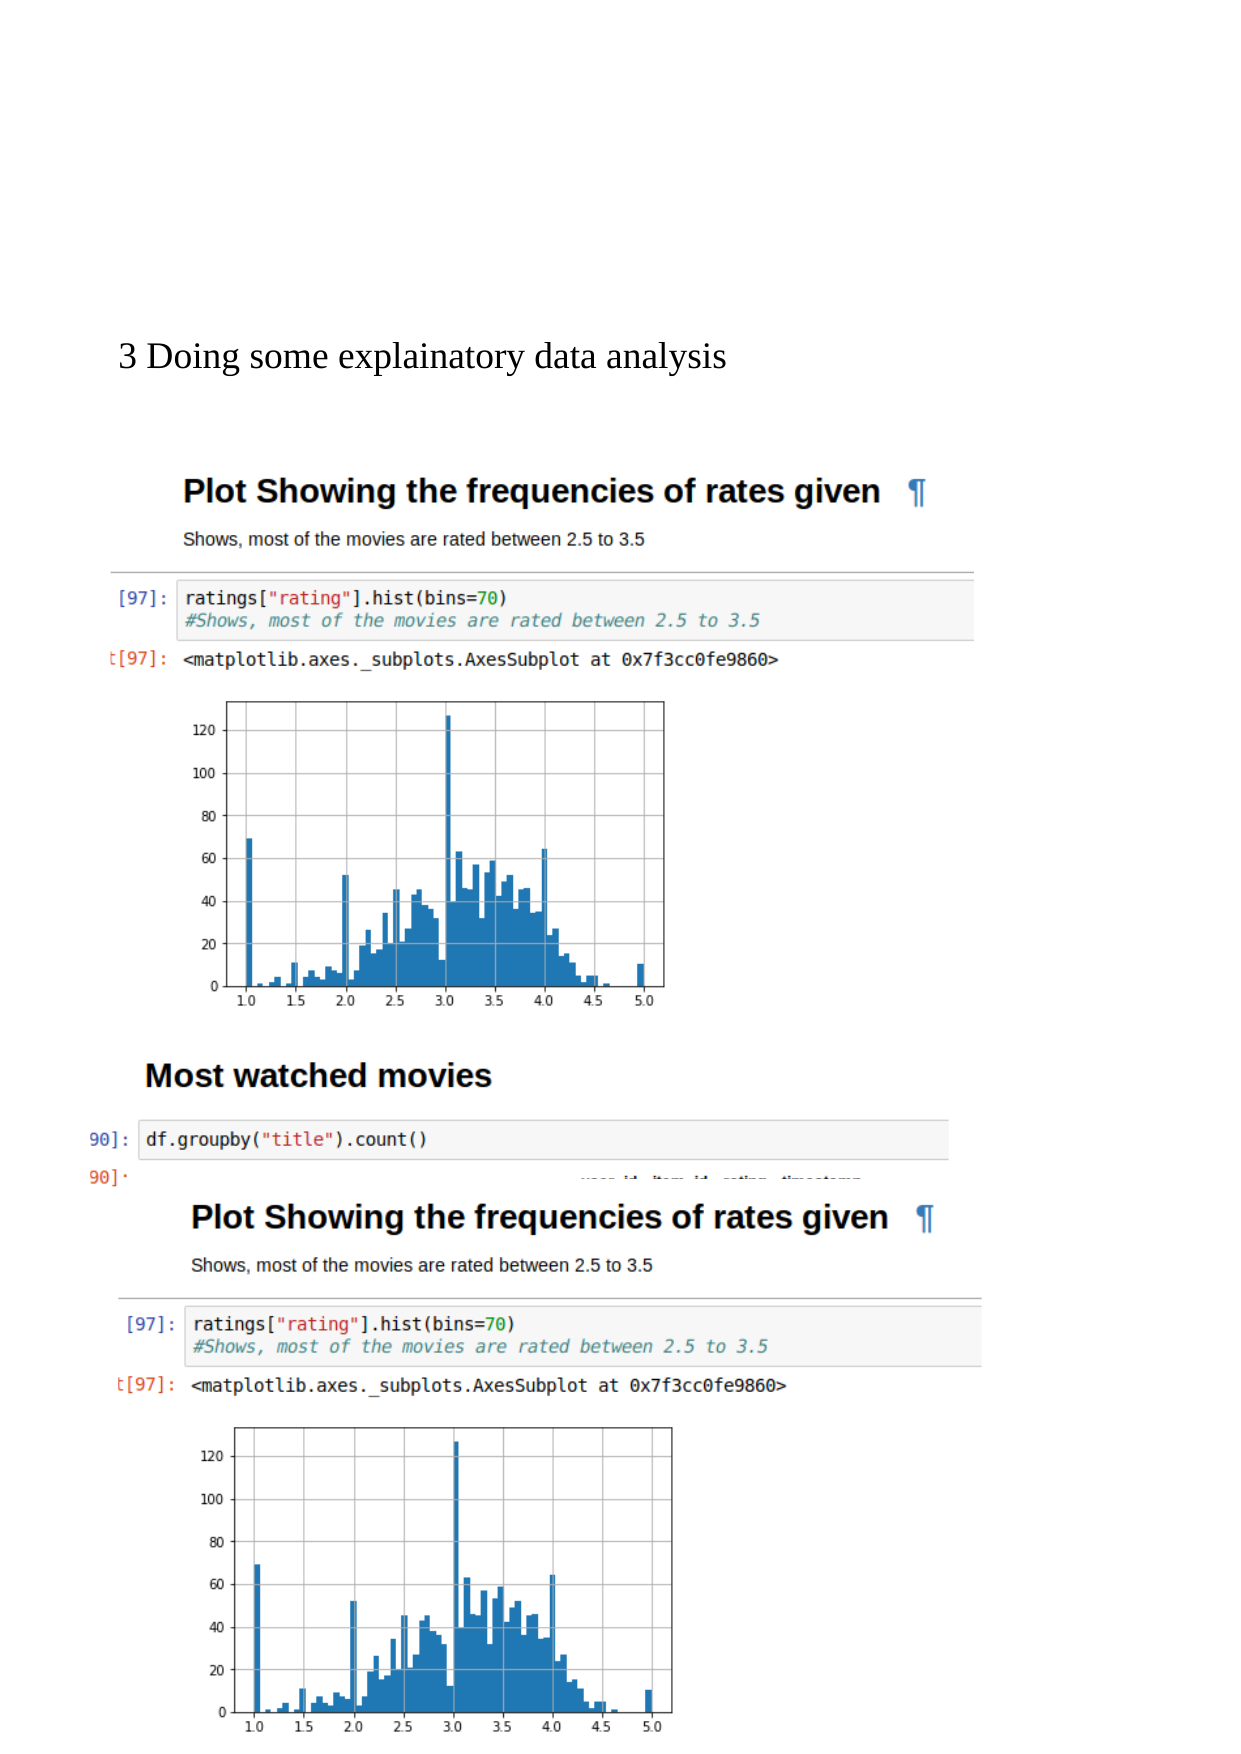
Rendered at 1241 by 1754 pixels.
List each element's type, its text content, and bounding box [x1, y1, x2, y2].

text 3 Doing some explainatory data analysis [118, 334, 1122, 377]
